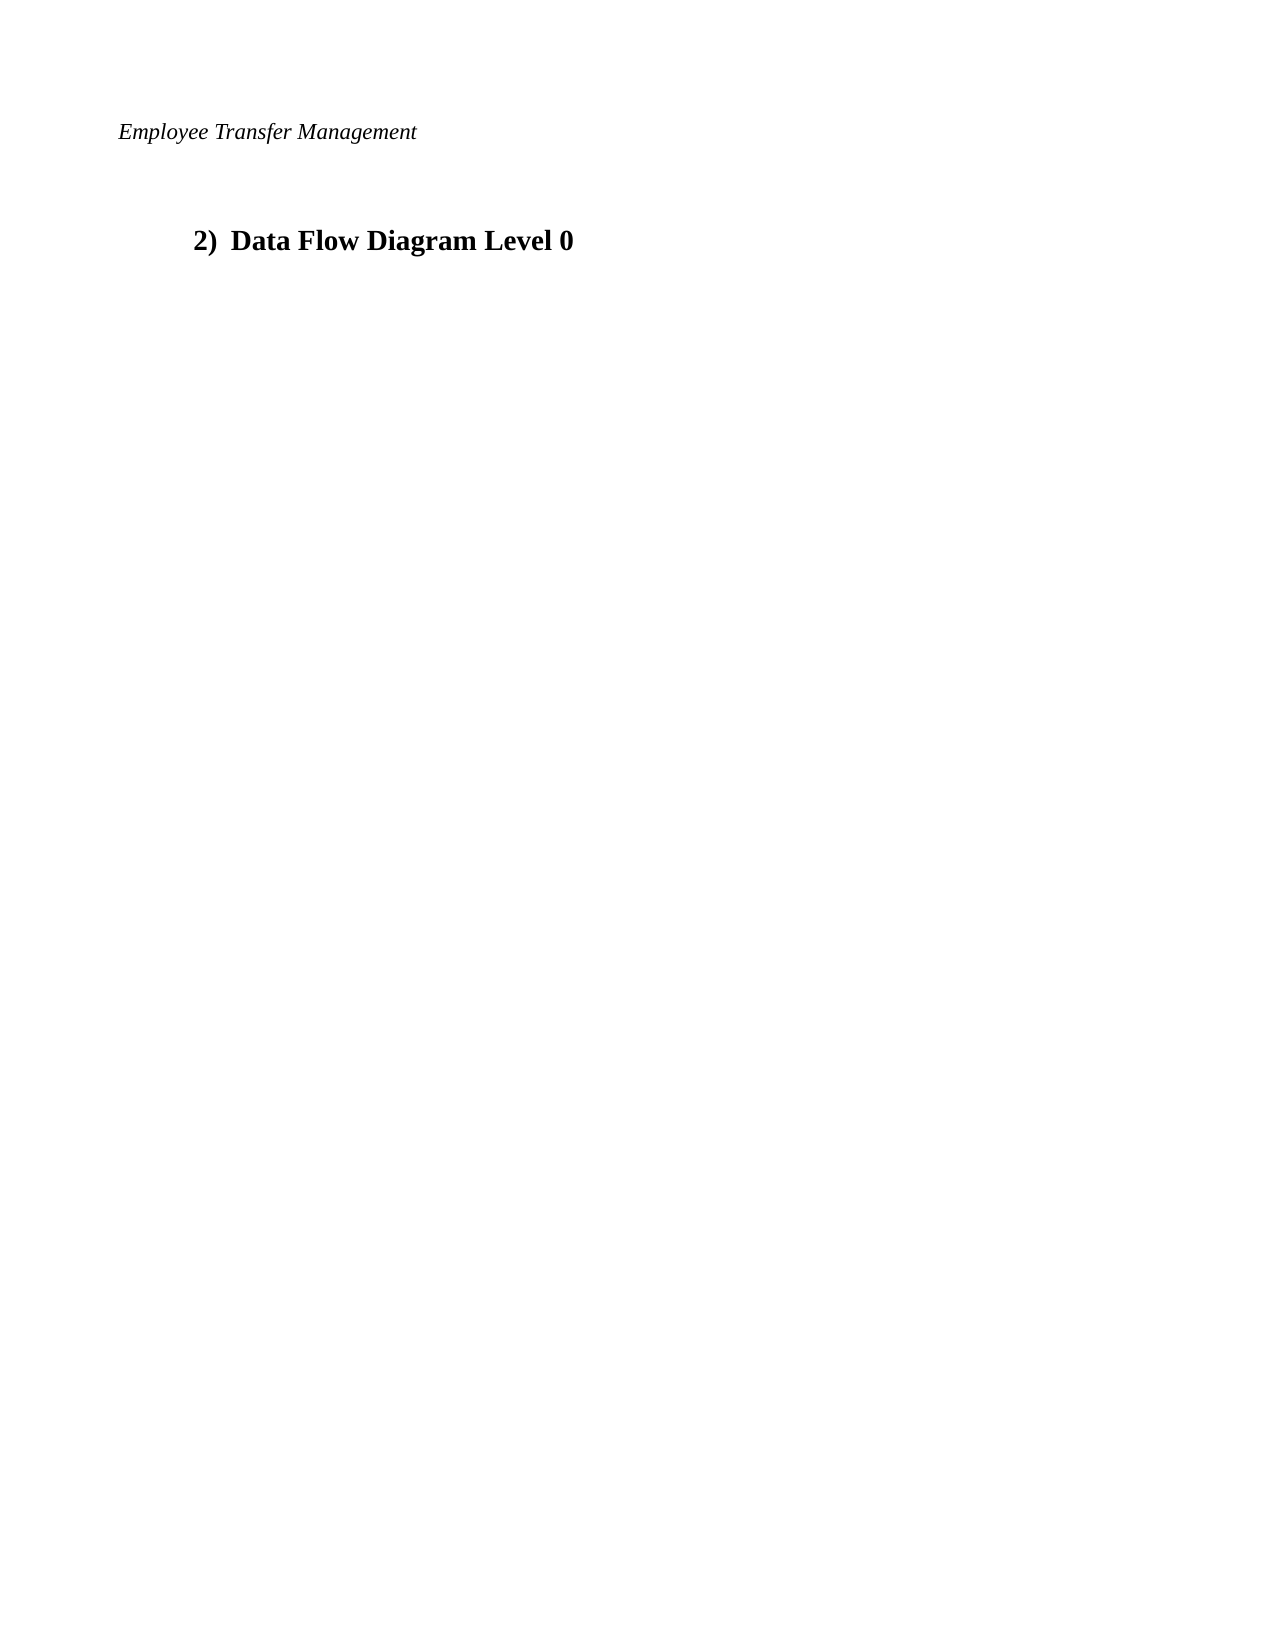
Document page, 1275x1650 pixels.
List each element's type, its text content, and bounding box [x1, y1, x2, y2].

list Data Flow Diagram Level 0 [193, 223, 1157, 257]
